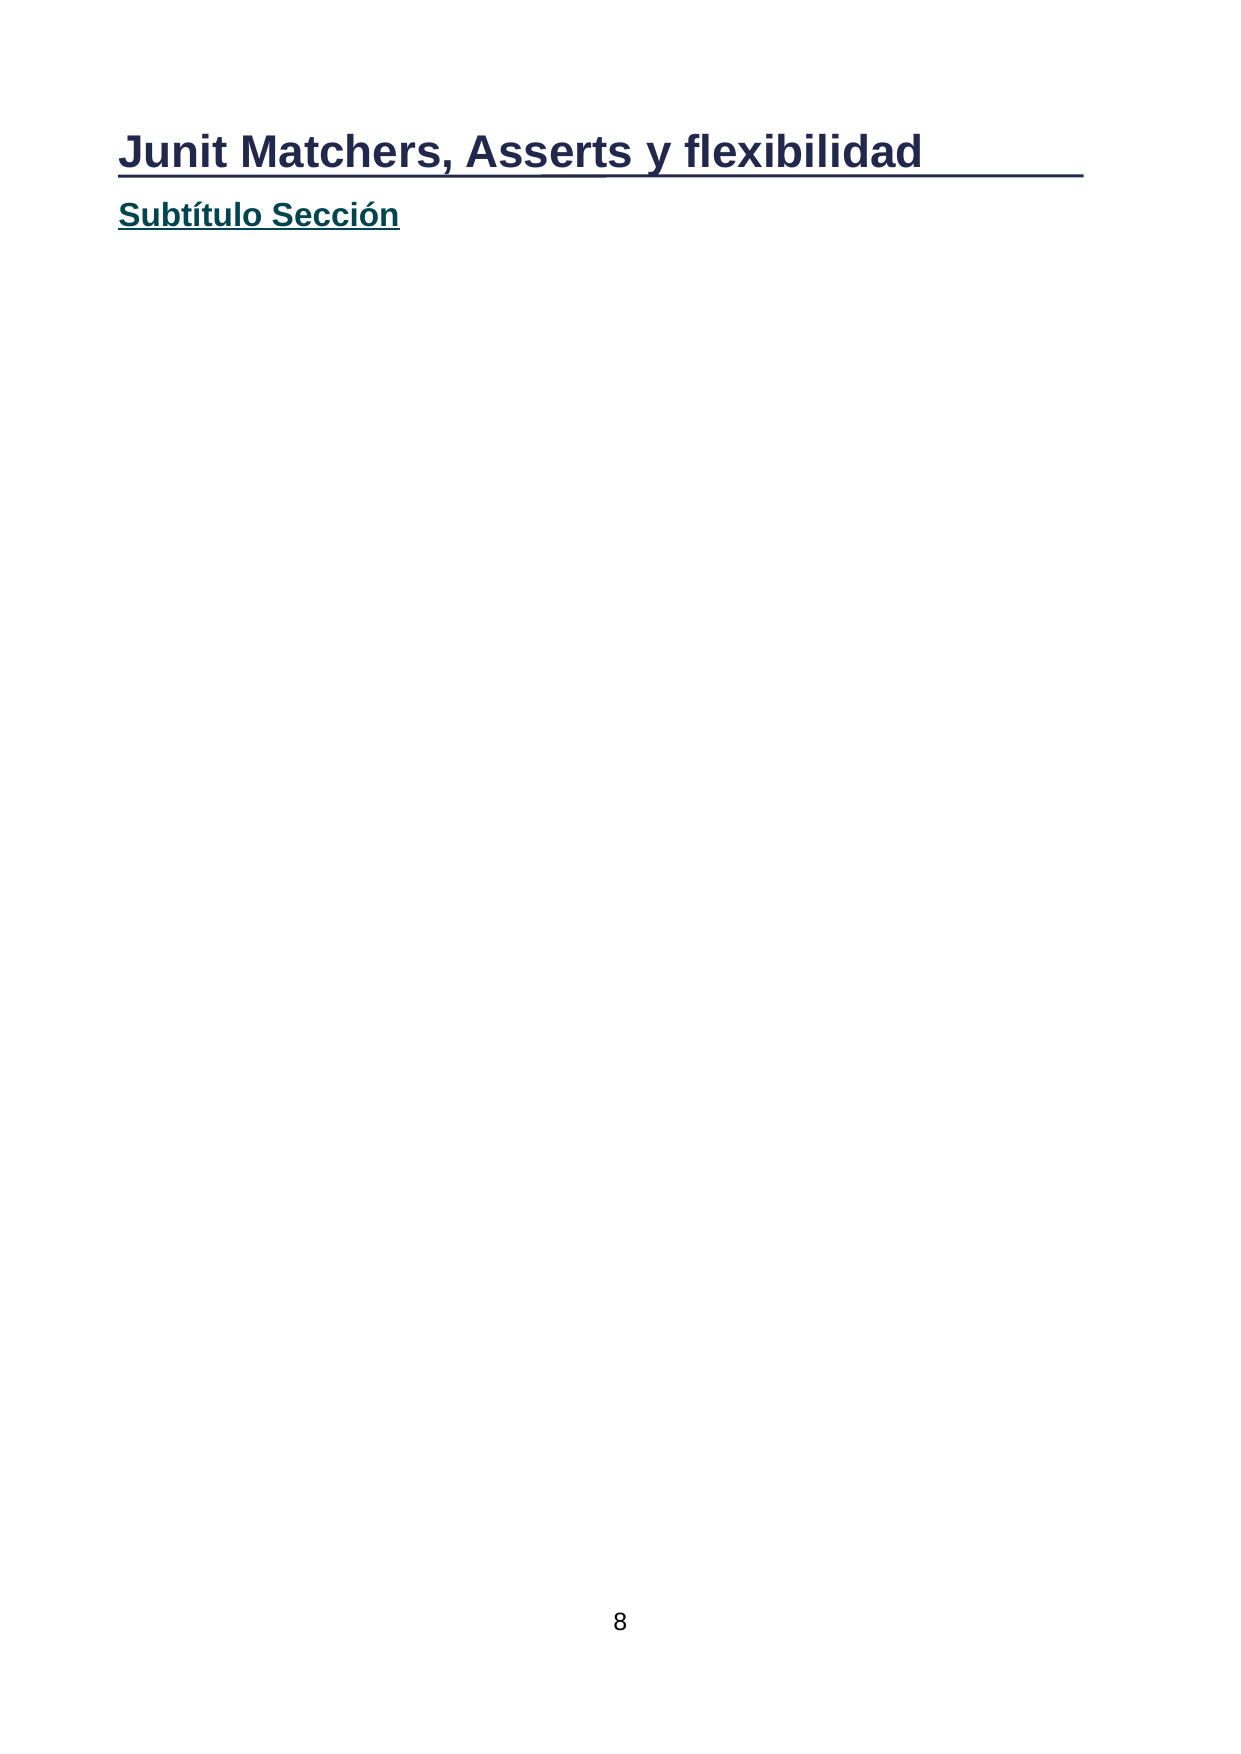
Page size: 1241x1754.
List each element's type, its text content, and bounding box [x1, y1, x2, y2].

subtitle Junit Matchers, Asserts y flexibilidad [118, 124, 1122, 177]
subtitle Subtítulo Sección [118, 195, 1122, 233]
